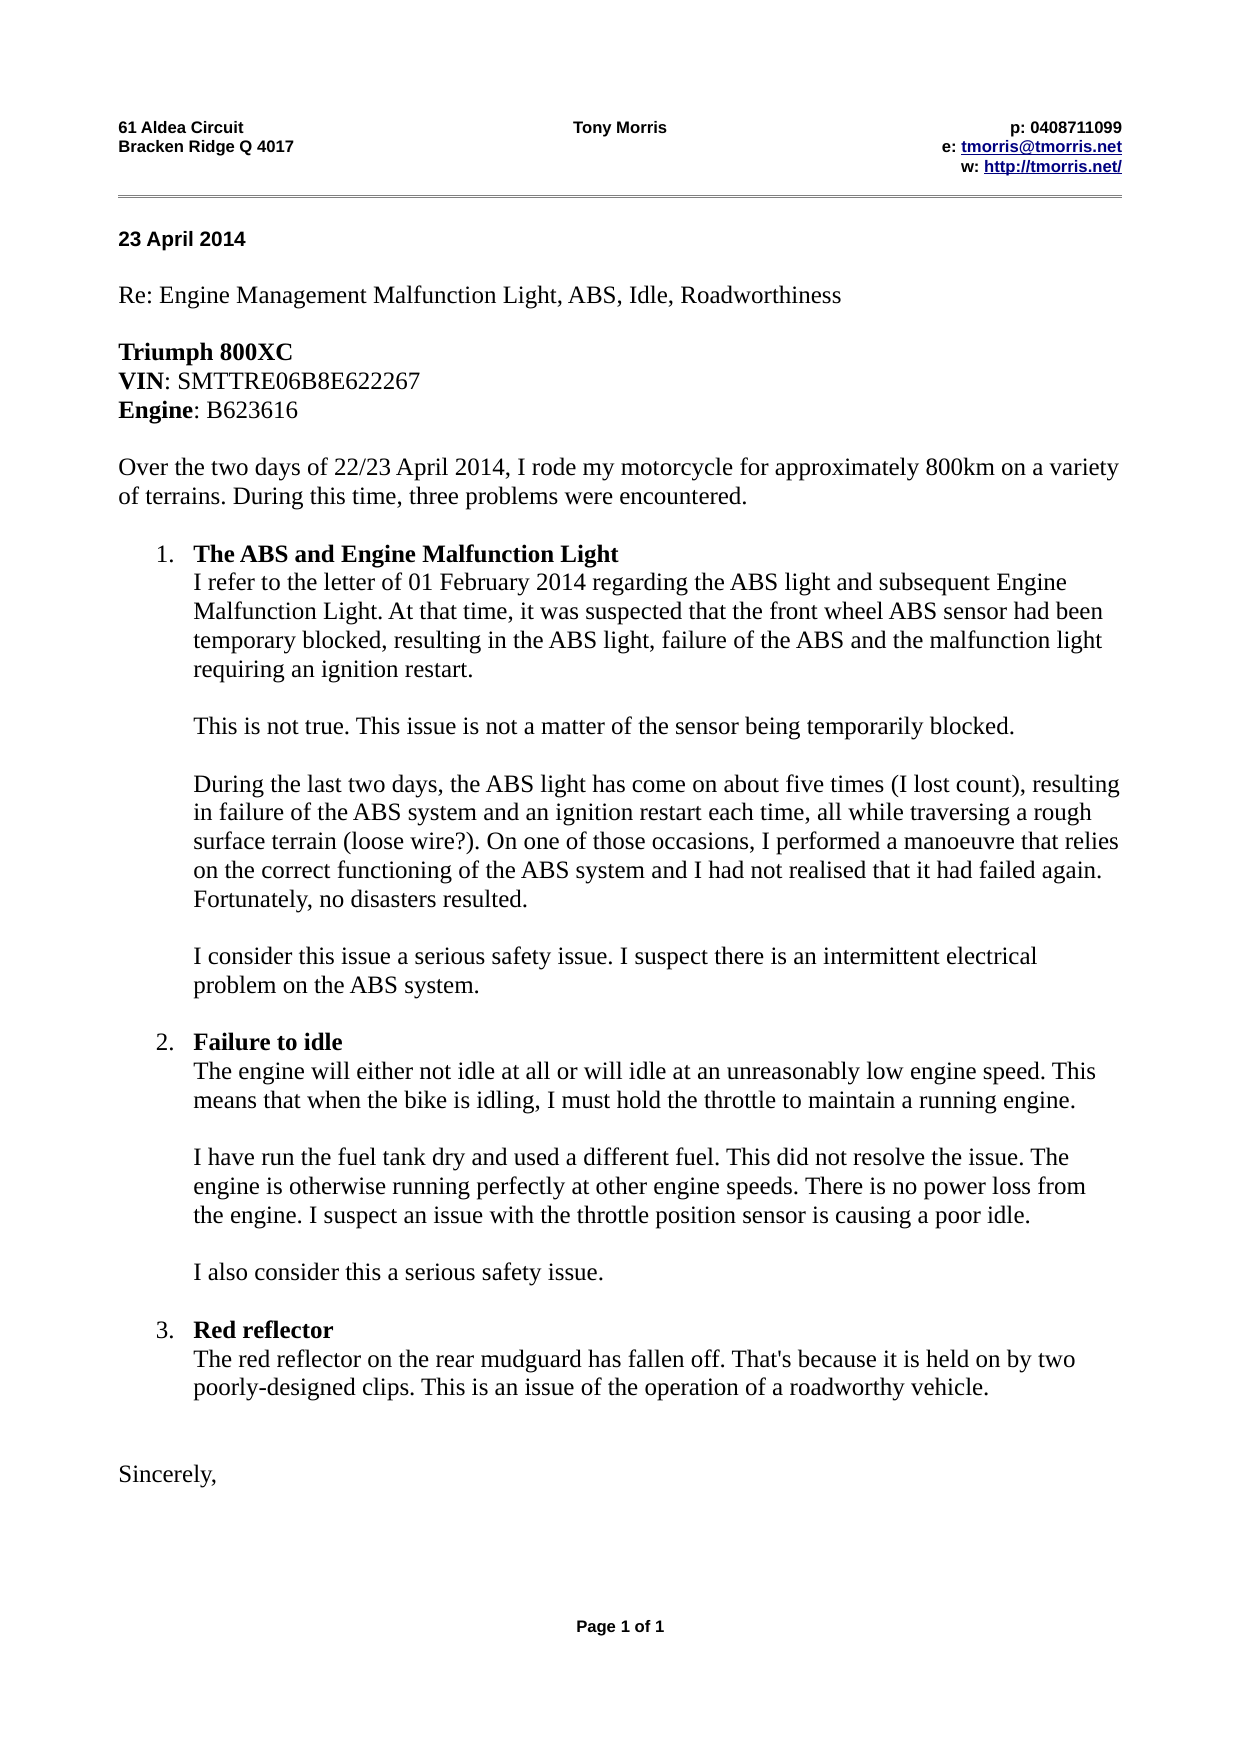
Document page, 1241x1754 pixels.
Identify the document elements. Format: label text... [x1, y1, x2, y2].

list Failure to idle The engine will either not idle at all or will idle at an unreasonably low engine speed. This means that when the bike is idling, I must hold the throttle to maintain a running engine. I have run the fuel tank dry and used a different fuel. This did not resolve the issue. The engine is otherwise running perfectly at other engine speeds. There is no power loss from the engine. I suspect an issue with the throttle position sensor is causing a poor idle. I also consider this a serious safety issue. [156, 1027, 1122, 1315]
list Red reflector The red reflector on the rear mudguard has fallen off. That's because it is held on by two poorly-designed clips. This is an issue of the operation of a roadworthy vehicle. [156, 1315, 1122, 1401]
text Over the two days of 22/23 April 2014, I rode my motorcycle for approximately 800km on a variety of terrains. During this time, three problems were encountered. [118, 452, 1122, 510]
text Re: Engine Management Malfunction Light, ABS, Idle, Roadworthiness [118, 280, 1122, 309]
list The ABS and Engine Malfunction Light I refer to the letter of 01 February 2014 regarding the ABS light and subsequent Engine Malfunction Light. At that time, it was suspected that the front wheel ABS sensor had been temporary blocked, resulting in the ABS light, failure of the ABS and the malfunction light requiring an ignition restart. This is not true. This issue is not a matter of the sensor being temporarily blocked. During the last two days, the ABS light has come on about five times (I lost count), resulting in failure of the ABS system and an ignition restart each time, all while traversing a rough surface terrain (loose wire?). On one of those occasions, I performed a manoeuvre that relies on the correct functioning of the ABS system and I had not realised that it had failed again. Fortunately, no disasters resulted. I consider this issue a serious safety issue. I suspect there is an intermittent electrical problem on the ABS system. [156, 539, 1122, 1027]
text Sincerely, [118, 1459, 1122, 1487]
text VIN: SMTTRE06B8E622267 [118, 366, 1122, 395]
text Triumph 800XC [118, 337, 1122, 366]
text Engine: B623616 [118, 395, 1122, 424]
